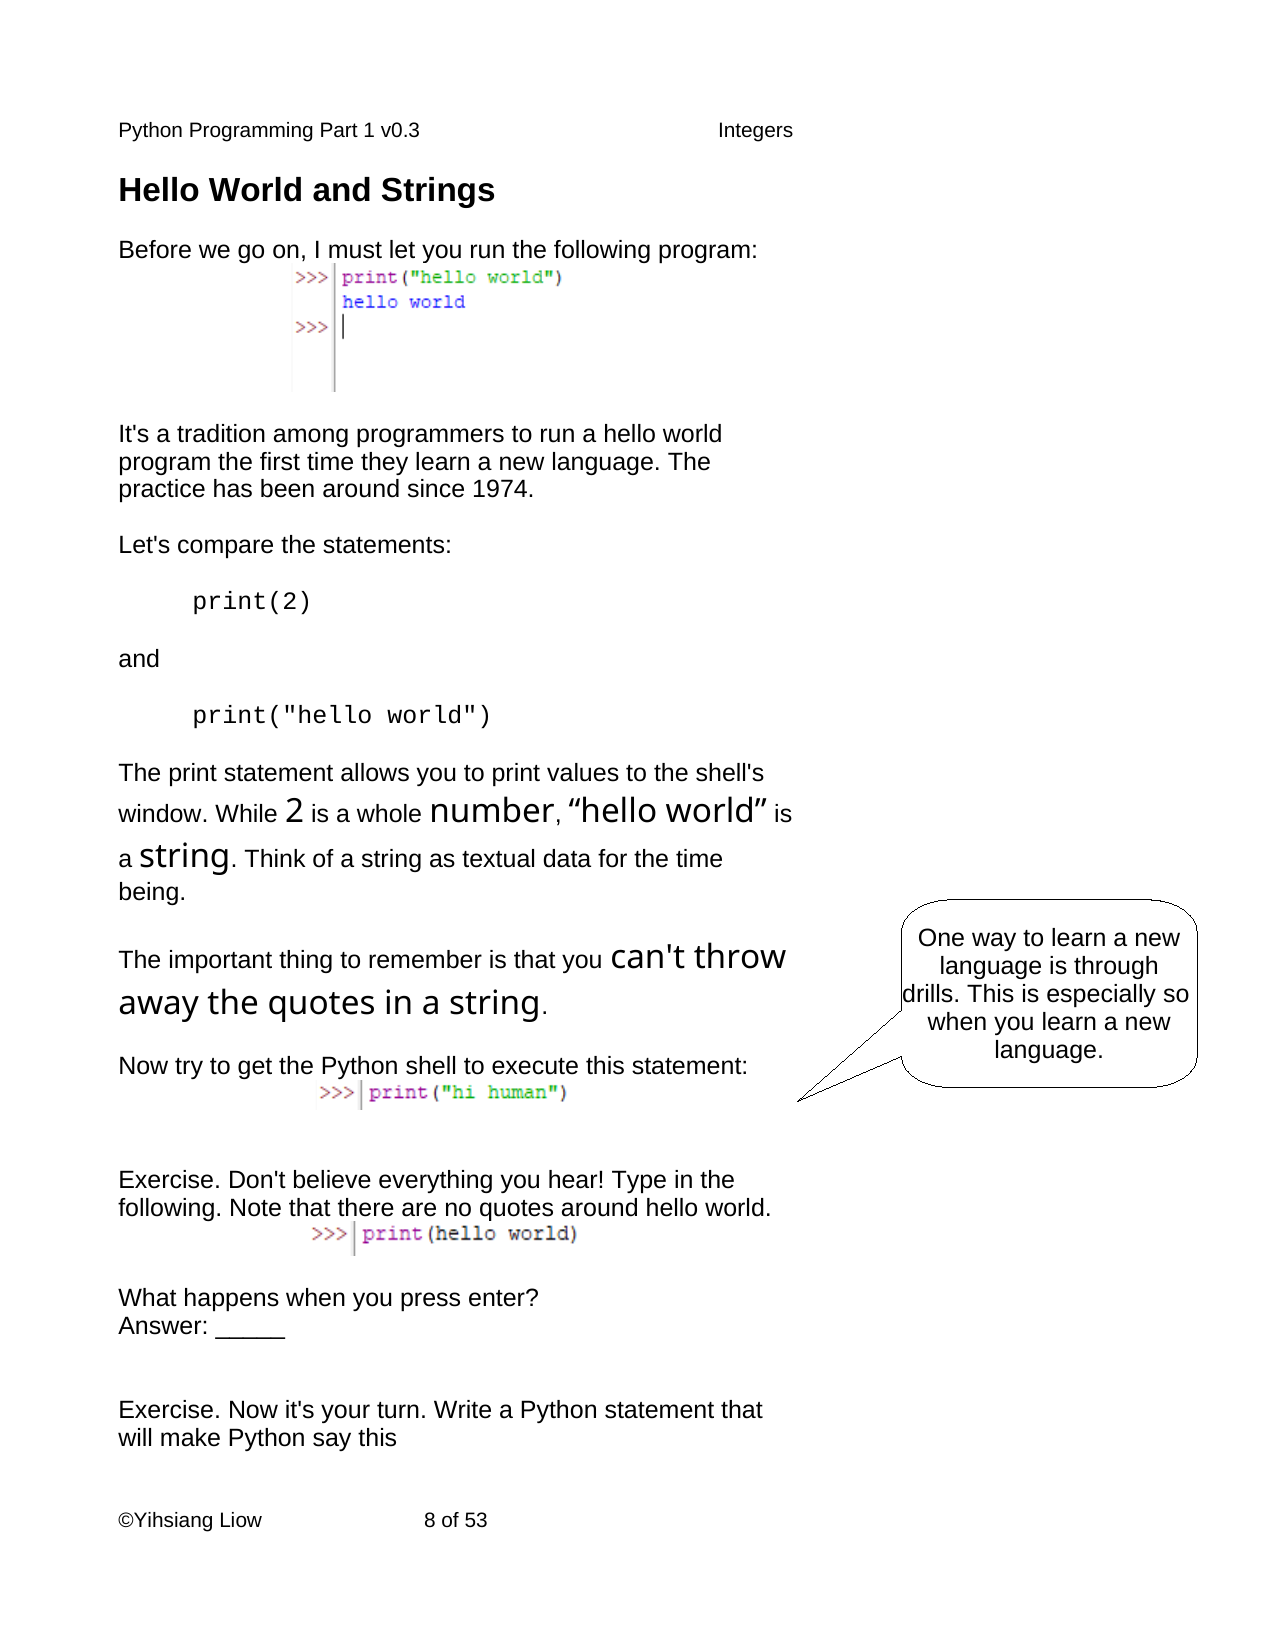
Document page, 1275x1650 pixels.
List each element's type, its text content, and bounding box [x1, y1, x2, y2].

text What happens when you press enter? [118, 1284, 793, 1312]
text print(2) [118, 587, 793, 617]
text Exercise. Don't believe everything you hear! Type in the following. Note that there are no quotes around hello world. [118, 1166, 793, 1221]
text Hello World and Strings [118, 171, 793, 208]
text The print statement allows you to print values to the shell's window. While 2 is a whole number, “hello world” is a string. Think of a string as textual data for the time being. [118, 759, 793, 905]
text Exercise. Now it's your turn. Write a Python statement that will make Python say this [118, 1396, 793, 1451]
text print("hello world") [118, 701, 793, 731]
text Before we go on, I must let you run the following program: [118, 236, 793, 264]
text Let's compare the statements: [118, 531, 793, 559]
text It's a tradition among programmers to run a hello world program the first time they learn a new language. The practice has been around since 1974. [118, 419, 793, 503]
text Answer: _____ [118, 1312, 793, 1340]
text The important thing to remember is that you can't throw away the quotes in a string. [118, 933, 793, 1024]
picture [315, 1080, 596, 1110]
text Now try to get the Python shell to execute this statement: [118, 1052, 793, 1080]
text and [118, 645, 793, 673]
picture [291, 263, 620, 392]
picture [310, 1221, 601, 1256]
